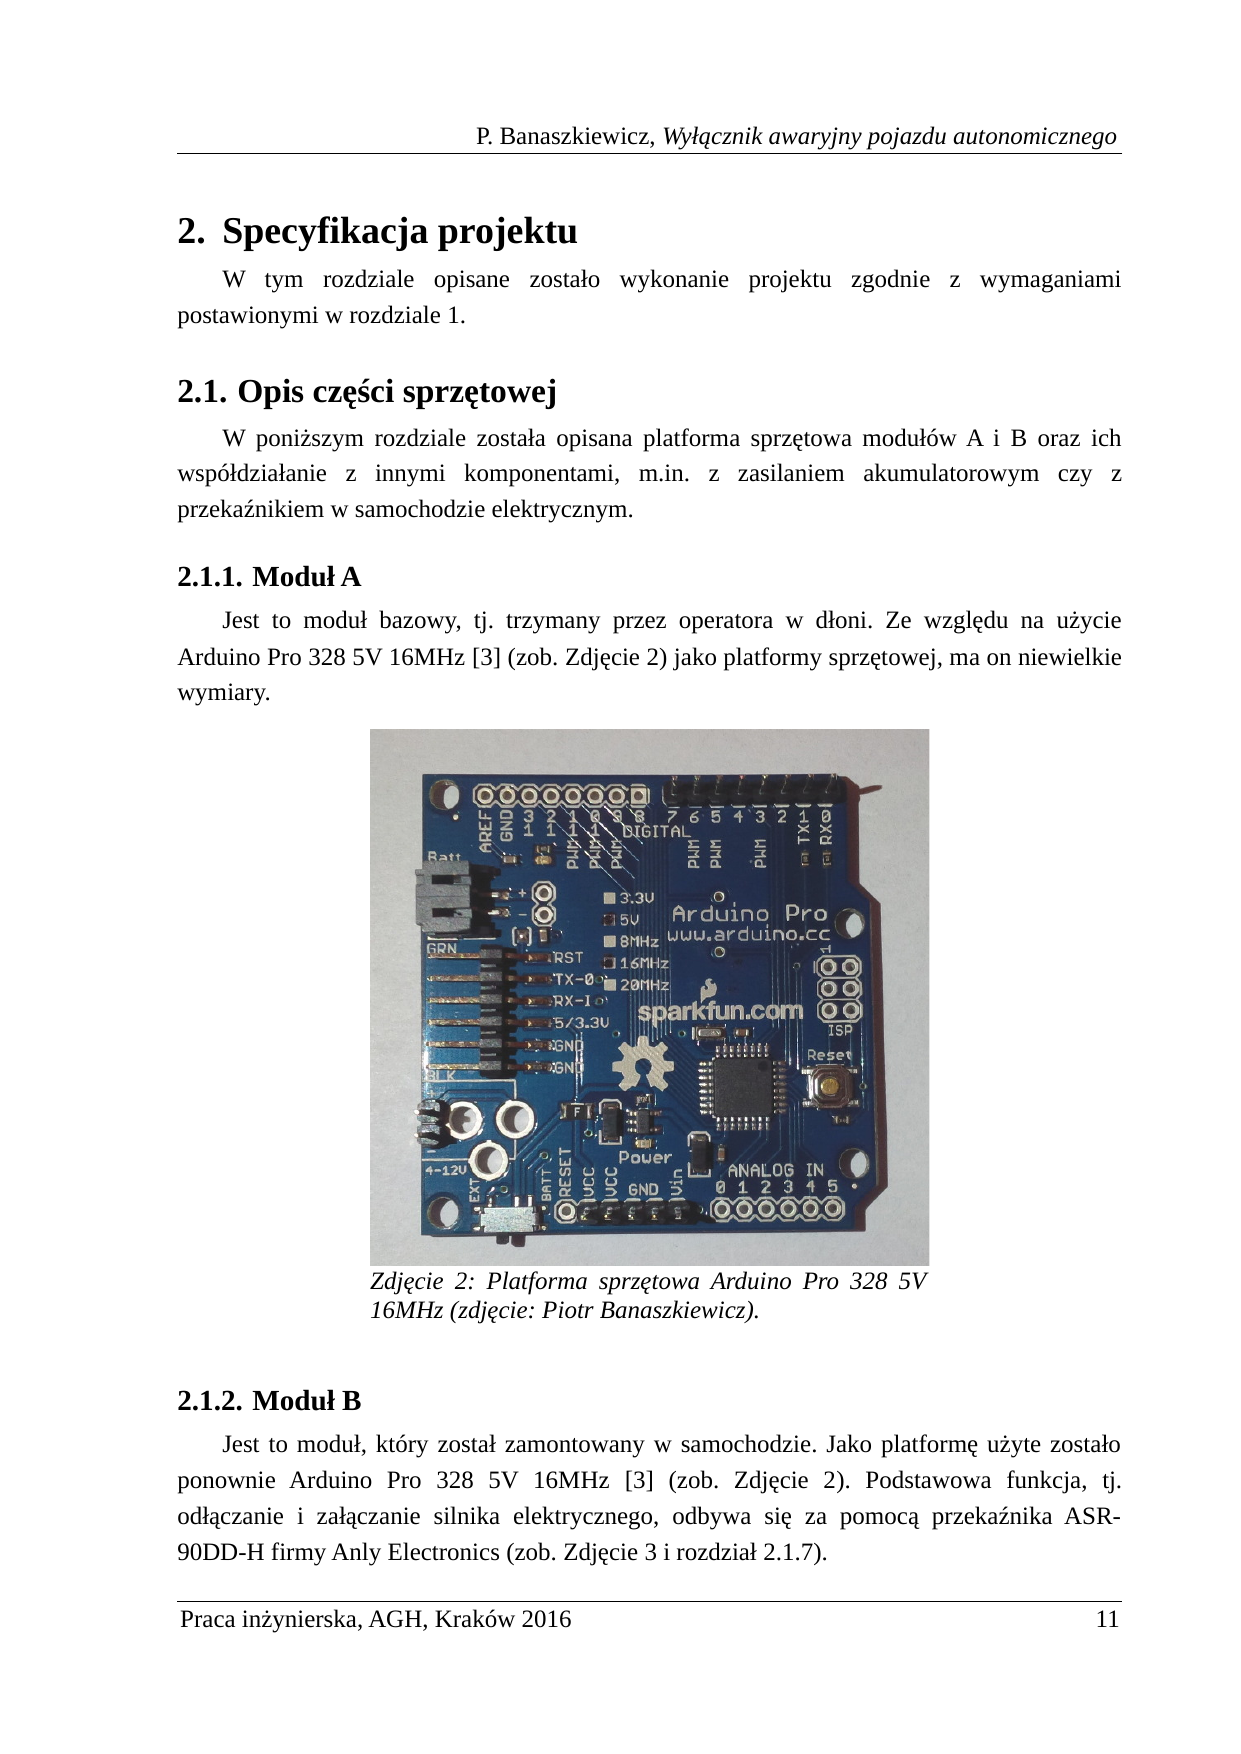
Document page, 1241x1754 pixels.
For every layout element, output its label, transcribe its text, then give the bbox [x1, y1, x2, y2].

picture [370, 729, 930, 1266]
subtitle Moduł B [177, 743, 1122, 1417]
text Zdjęcie 2: Platforma sprzętowa Arduino Pro 328 5V 16MHz (zdjęcie: Piotr Banaszkiewicz). [370, 1266, 929, 1323]
subtitle Specyfikacja projektu [177, 208, 1122, 252]
text W poniższym rozdziale została opisana platforma sprzętowa modułów A i B oraz ich współdziałanie z innymi komponentami, m.in. z zasilaniem akumulatorowym czy z przekaźnikiem w samochodzie elektrycznym. [177, 423, 1122, 523]
text Jest to moduł, który został zamontowany w samochodzie. Jako platformę użyte zostało ponownie Arduino Pro 328 5V 16MHz [3] (zob. Zdjęcie 2). Podstawowa funkcja, tj. odłączanie i załączanie silnika elektrycznego, odbywa się za pomocą przekaźnika ASR-90DD-H firmy Anly Electronics (zob. Zdjęcie 3 i rozdział 2.1.7). [177, 1429, 1122, 1566]
subtitle Moduł A [177, 559, 1122, 593]
text [370, 717, 929, 729]
subtitle Opis części sprzętowej [177, 371, 1122, 410]
text W tym rozdziale opisane zostało wykonanie projektu zgodnie z wymaganiami postawionymi w rozdziale 1. [177, 264, 1122, 329]
text Jest to moduł bazowy, tj. trzymany przez operatora w dłoni. Ze względu na użycie Arduino Pro 328 5V 16MHz [3] (zob. Zdjęcie 2) jako platformy sprzętowej, ma on niewielkie wymiary. [177, 606, 1122, 706]
